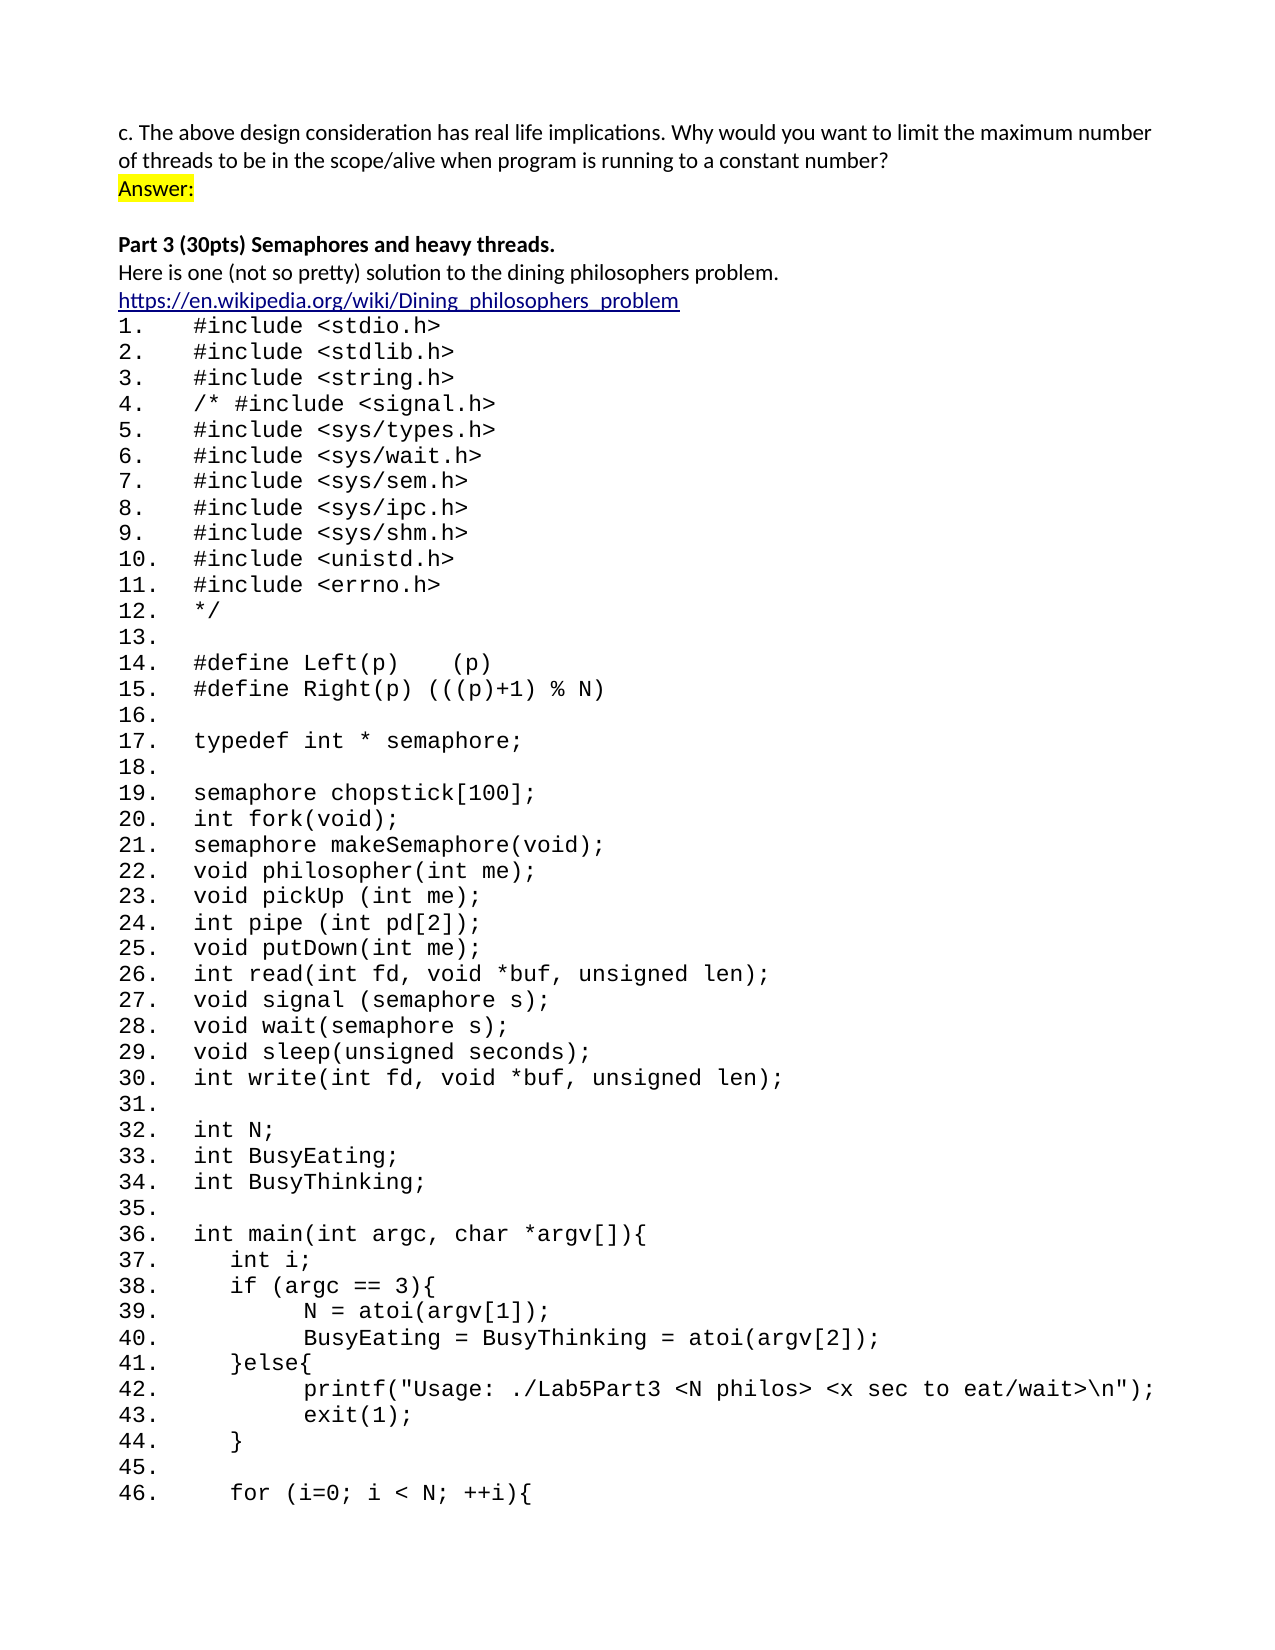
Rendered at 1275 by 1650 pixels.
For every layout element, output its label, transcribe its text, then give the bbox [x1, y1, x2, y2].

list void wait(semaphore s); [118, 1014, 1157, 1041]
list }else{ [118, 1352, 1157, 1378]
list /* #include <signal.h> [118, 392, 1157, 418]
list void signal (semaphore s); [118, 989, 1157, 1014]
list exit(1); [118, 1404, 1157, 1429]
list void putDown(int me); [118, 937, 1157, 963]
list #define Left(p) (p) [118, 651, 1157, 677]
text Answer: [118, 174, 1157, 202]
text Part 3 (30pts) Semaphores and heavy threads. [118, 230, 1157, 258]
text Here is one (not so pretty) solution to the dining philosophers problem. https://en.wikipedia.org/wiki/Dining_philosophers_problem [118, 258, 1157, 314]
list int read(int fd, void *buf, unsigned len); [118, 963, 1157, 989]
list void philosopher(int me); [118, 859, 1157, 885]
list int fork(void); [118, 807, 1157, 833]
list semaphore chopstick[100]; [118, 781, 1157, 807]
list #include <stdio.h> [118, 314, 1157, 340]
list #include <stdlib.h> [118, 340, 1157, 366]
text c. The above design consideration has real life implications. Why would you want to limit the maximum number of threads to be in the scope/alive when program is running to a constant number? [118, 118, 1157, 174]
list int write(int fd, void *buf, unsigned len); [118, 1066, 1157, 1092]
list int main(int argc, char *argv[]){ [118, 1222, 1157, 1248]
list semaphore makeSemaphore(void); [118, 833, 1157, 859]
list if (argc == 3){ [118, 1274, 1157, 1300]
list #include <sys/types.h> [118, 418, 1157, 444]
list int BusyThinking; [118, 1170, 1157, 1196]
list int i; [118, 1248, 1157, 1274]
list int BusyEating; [118, 1144, 1157, 1170]
list #include <unistd.h> [118, 548, 1157, 574]
list #include <errno.h> [118, 574, 1157, 599]
list N = atoi(argv[1]); [118, 1300, 1157, 1326]
list BusyEating = BusyThinking = atoi(argv[2]); [118, 1326, 1157, 1352]
list #include <sys/shm.h> [118, 522, 1157, 548]
list for (i=0; i < N; ++i){ [118, 1481, 1157, 1507]
list } [118, 1429, 1157, 1456]
list #include <sys/wait.h> [118, 444, 1157, 470]
list int N; [118, 1118, 1157, 1144]
list int pipe (int pd[2]); [118, 911, 1157, 937]
list #include <sys/sem.h> [118, 470, 1157, 496]
list typedef int * semaphore; [118, 729, 1157, 755]
list void sleep(unsigned seconds); [118, 1041, 1157, 1066]
list printf("Usage: ./Lab5Part3 <N philos> <x sec to eat/wait>\n"); [118, 1378, 1157, 1404]
list #include <string.h> [118, 366, 1157, 392]
list #define Right(p) (((p)+1) % N) [118, 677, 1157, 703]
list #include <sys/ipc.h> [118, 496, 1157, 522]
list void pickUp (int me); [118, 885, 1157, 911]
list */ [118, 599, 1157, 626]
